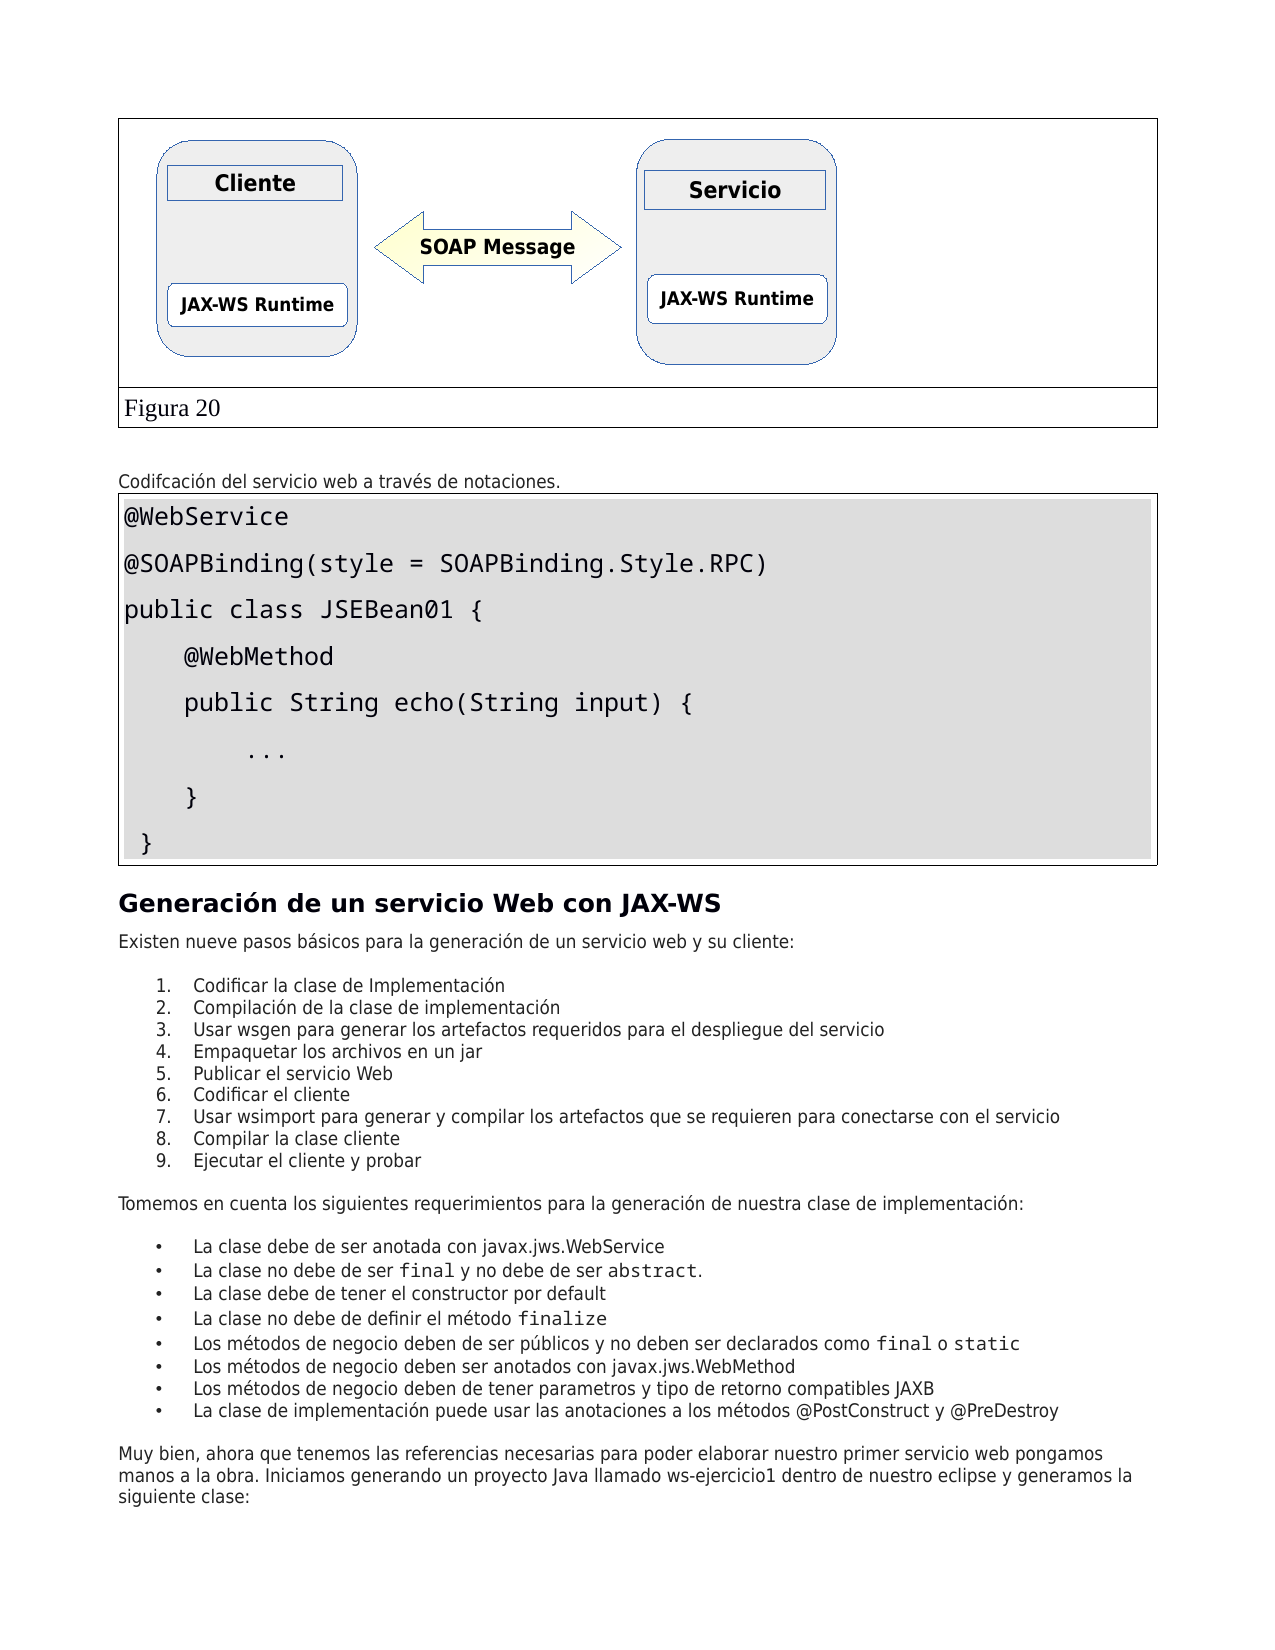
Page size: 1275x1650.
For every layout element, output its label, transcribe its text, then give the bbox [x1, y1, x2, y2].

list La clase no debe de ser final y no debe de ser abstract. [156, 1258, 1157, 1283]
text Codifcación del servicio web a través de notaciones. [118, 471, 1157, 493]
list Los métodos de negocio deben ser anotados con javax.jws.WebMethod [156, 1356, 1157, 1378]
table_cell Figura 20 [119, 388, 1157, 427]
subtitle Generación de un servicio Web con JAX-WS [118, 889, 1157, 919]
list Ejecutar el cliente y probar [156, 1150, 1157, 1172]
list Usar wsimport para generar y compilar los artefactos que se requieren para conectarse con el servicio [156, 1106, 1157, 1128]
list La clase debe de ser anotada con javax.jws.WebService [156, 1236, 1157, 1258]
list Compilar la clase cliente [156, 1128, 1157, 1150]
list Los métodos de negocio deben de ser públicos y no deben ser declarados como final o static [156, 1331, 1157, 1356]
table_header @WebService @SOAPBinding(style = SOAPBinding.Style.RPC) public class JSEBean01 { @WebMethod public String echo(String input) { ... } } [119, 494, 1157, 864]
text Existen nueve pasos básicos para la generación de un servicio web y su cliente: [118, 931, 1157, 953]
list Codificar la clase de Implementación [156, 975, 1157, 997]
list Codificar el cliente [156, 1084, 1157, 1106]
list Publicar el servicio Web [156, 1062, 1157, 1084]
list Empaquetar los archivos en un jar [156, 1041, 1157, 1062]
list La clase no debe de definir el método finalize [156, 1305, 1157, 1331]
table_header [119, 119, 1157, 387]
list Usar wsgen para generar los artefactos requeridos para el despliegue del servicio [156, 1019, 1157, 1041]
list Los métodos de negocio deben de tener parametros y tipo de retorno compatibles JAXB [156, 1378, 1157, 1400]
text Muy bien, ahora que tenemos las referencias necesarias para poder elaborar nuestro primer servicio web pongamos manos a la obra. Iniciamos generando un proyecto Java llamado ws-ejercicio1 dentro de nuestro eclipse y generamos la siguiente clase: [118, 1443, 1157, 1508]
list La clase de implementación puede usar las anotaciones a los métodos @PostConstruct y @PreDestroy [156, 1400, 1157, 1422]
list Compilación de la clase de implementación [156, 997, 1157, 1019]
text Tomemos en cuenta los siguientes requerimientos para la generación de nuestra clase de implementación: [118, 1193, 1157, 1215]
list La clase debe de tener el constructor por default [156, 1283, 1157, 1305]
